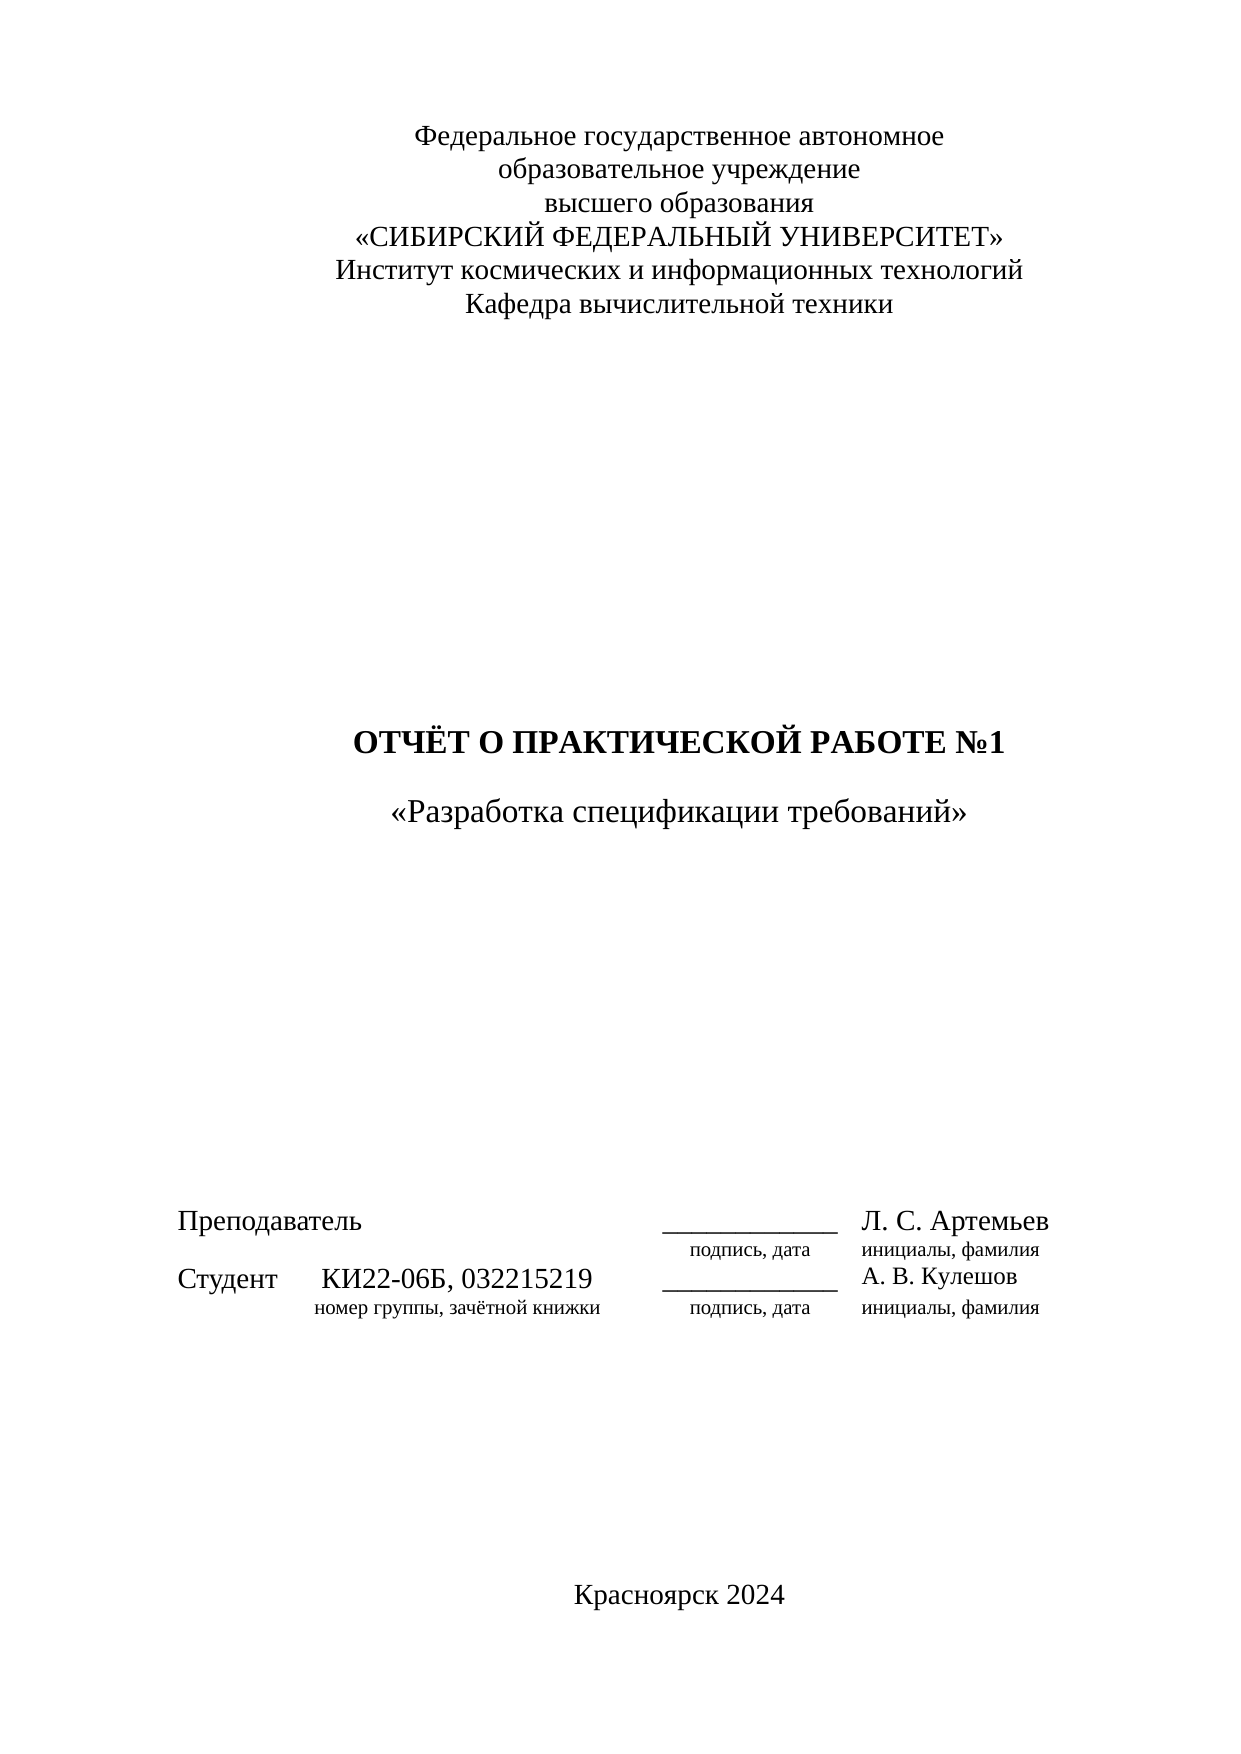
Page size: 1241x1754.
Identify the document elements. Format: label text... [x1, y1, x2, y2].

table_cell подпись, дата [650, 1237, 850, 1261]
table_cell Студент КИ22-06Б, 032215219 [166, 1261, 650, 1294]
table_cell ____________ [650, 1261, 850, 1294]
text образовательное учреждение [177, 152, 1181, 185]
table_cell инициалы, фамилия [850, 1237, 1192, 1261]
text Красноярск 2024 [177, 1577, 1181, 1611]
text Институт космических и информационных технологий [177, 252, 1181, 286]
table_header ____________ [650, 1204, 850, 1237]
text Федеральное государственное автономное [177, 118, 1181, 152]
table_header Преподаватель [166, 1204, 650, 1237]
text Кафедра вычислительной техники [177, 286, 1181, 319]
text «Разработка спецификации требований» [177, 791, 1181, 830]
table_cell А. В. Кулешов [850, 1261, 1192, 1294]
table_cell инициалы, фамилия [850, 1295, 1192, 1319]
table_cell номер группы, зачётной книжки [166, 1295, 650, 1319]
text «СИБИРСКИЙ ФЕДЕРАЛЬНЫЙ УНИВЕРСИТЕТ» [177, 219, 1181, 252]
table_cell подпись, дата [650, 1295, 850, 1319]
text высшего образования [177, 185, 1181, 219]
table_cell [166, 1237, 650, 1261]
text ОТЧЁТ О ПРАКТИЧЕСКОЙ РАБОТЕ №1 [177, 722, 1181, 760]
table_header Л. С. Артемьев [850, 1204, 1192, 1237]
